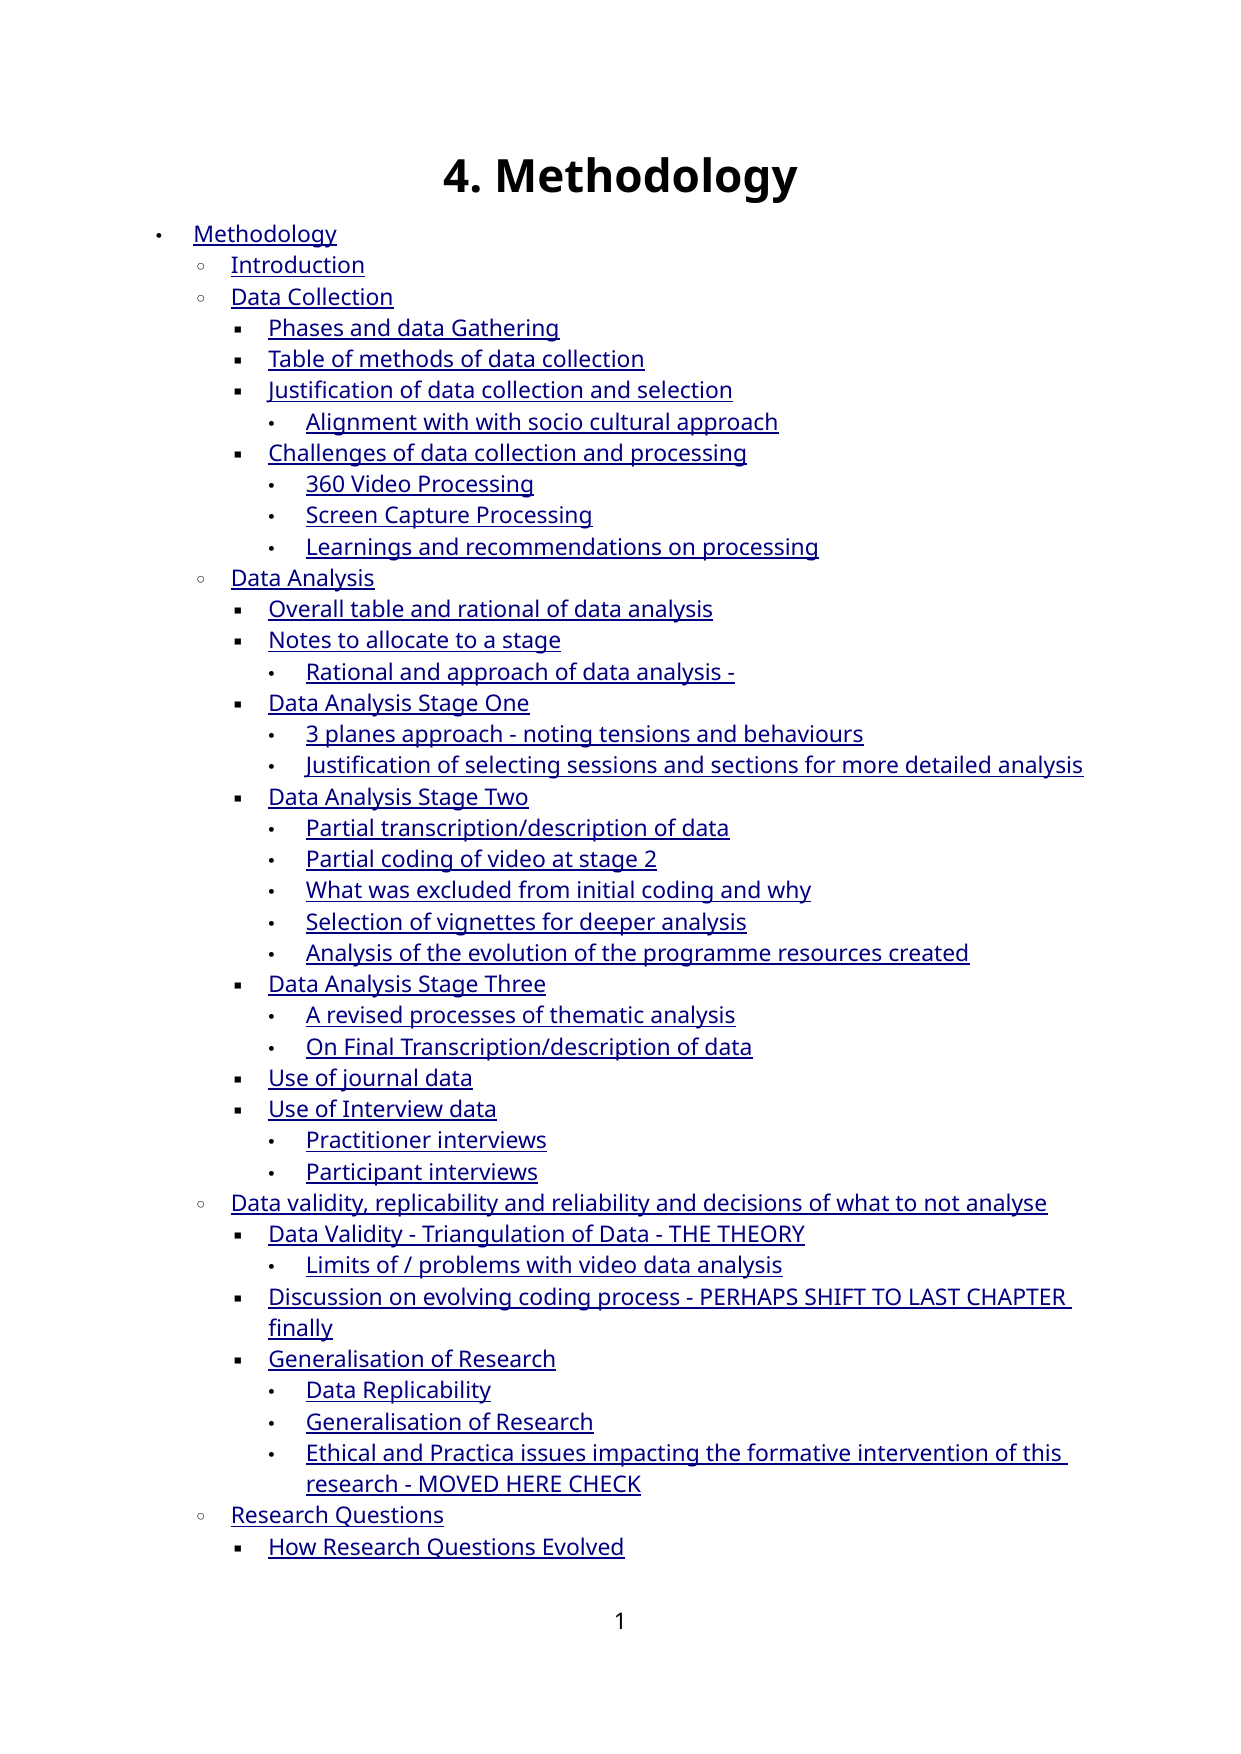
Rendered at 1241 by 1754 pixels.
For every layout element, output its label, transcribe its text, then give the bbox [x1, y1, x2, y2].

list Introduction [193, 249, 1122, 281]
list 360 Video Processing [268, 468, 1122, 499]
list Ethical and Practica issues impacting the formative intervention of this research - MOVED HERE CHECK [268, 1437, 1122, 1499]
list Data Analysis Stage One [231, 687, 1122, 718]
list Selection of vignettes for deeper analysis [268, 906, 1122, 937]
list Justification of data collection and selection [231, 374, 1122, 406]
list Data Collection [193, 281, 1122, 312]
list Research Questions [193, 1499, 1122, 1531]
list A revised processes of thematic analysis [268, 999, 1122, 1031]
list Data validity, replicability and reliability and decisions of what to not analyse [193, 1187, 1122, 1218]
list How Research Questions Evolved [231, 1531, 1122, 1562]
list Rational and approach of data analysis - [268, 656, 1122, 687]
list Partial coding of video at stage 2 [268, 843, 1122, 874]
list Justification of selecting sessions and sections for more detailed analysis [268, 749, 1122, 781]
list Data Validity - Triangulation of Data - THE THEORY [231, 1218, 1122, 1249]
list Limits of / problems with video data analysis [268, 1249, 1122, 1281]
list Generalisation of Research [231, 1343, 1122, 1374]
list Overall table and rational of data analysis [231, 593, 1122, 624]
list Alignment with with socio cultural approach [268, 406, 1122, 437]
list Analysis of the evolution of the programme resources created [268, 937, 1122, 968]
list Data Analysis [193, 562, 1122, 593]
list Data Replicability [268, 1374, 1122, 1406]
list Data Analysis Stage Two [231, 781, 1122, 812]
list Screen Capture Processing [268, 499, 1122, 531]
list 3 planes approach - noting tensions and behaviours [268, 718, 1122, 749]
list What was excluded from initial coding and why [268, 874, 1122, 906]
list Phases and data Gathering [231, 312, 1122, 343]
list Partial transcription/description of data [268, 812, 1122, 843]
list Generalisation of Research [268, 1406, 1122, 1437]
list Methodology [156, 218, 1122, 249]
list On Final Transcription/description of data [268, 1031, 1122, 1062]
list Use of Interview data [231, 1093, 1122, 1124]
title 4. Methodology [118, 143, 1122, 206]
list Participant interviews [268, 1156, 1122, 1187]
list Table of methods of data collection [231, 343, 1122, 374]
list Discussion on evolving coding process - PERHAPS SHIFT TO LAST CHAPTER finally [231, 1281, 1122, 1343]
list Notes to allocate to a stage [231, 624, 1122, 656]
list Challenges of data collection and processing [231, 437, 1122, 468]
list Use of journal data [231, 1062, 1122, 1093]
list Learnings and recommendations on processing [268, 531, 1122, 562]
list Data Analysis Stage Three [231, 968, 1122, 999]
list Practitioner interviews [268, 1124, 1122, 1156]
